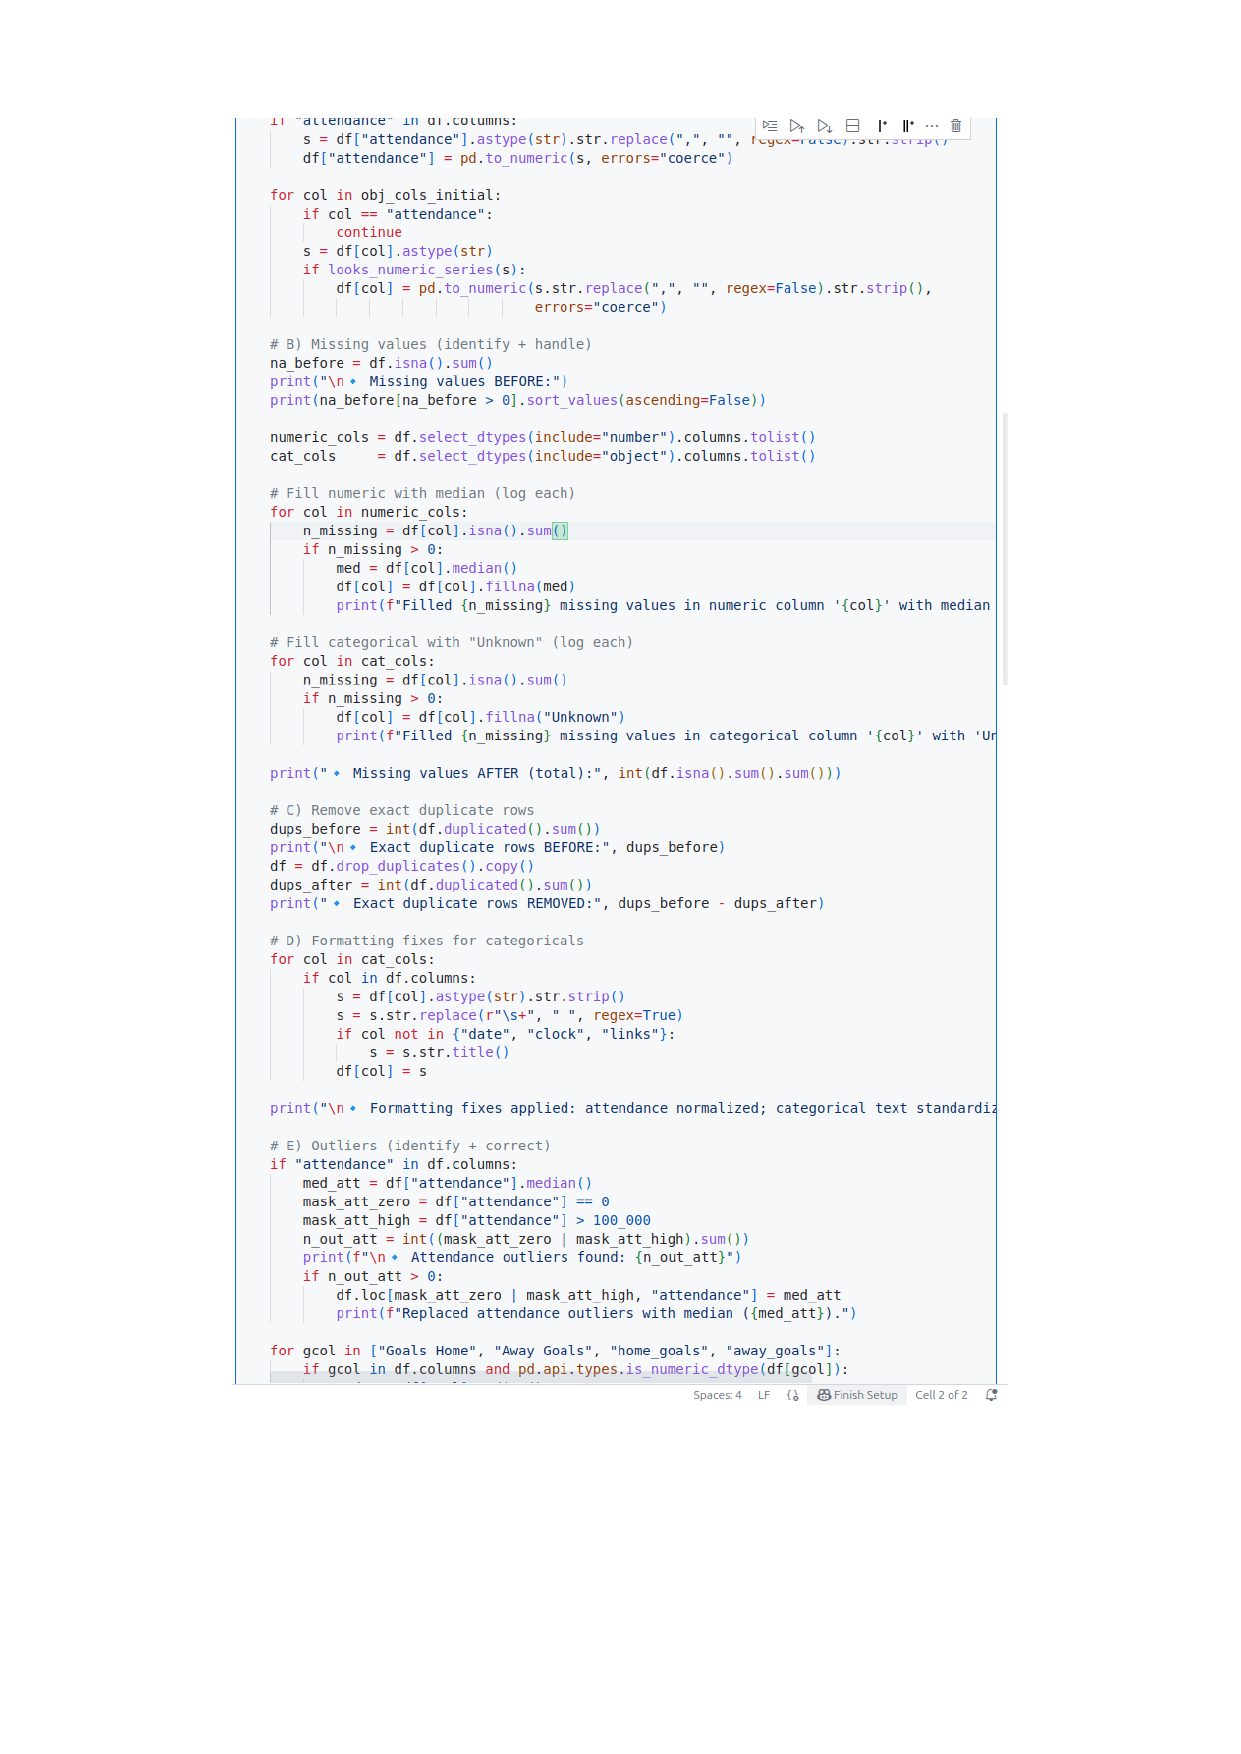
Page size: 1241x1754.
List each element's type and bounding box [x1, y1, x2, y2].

picture [232, 118, 1008, 1405]
